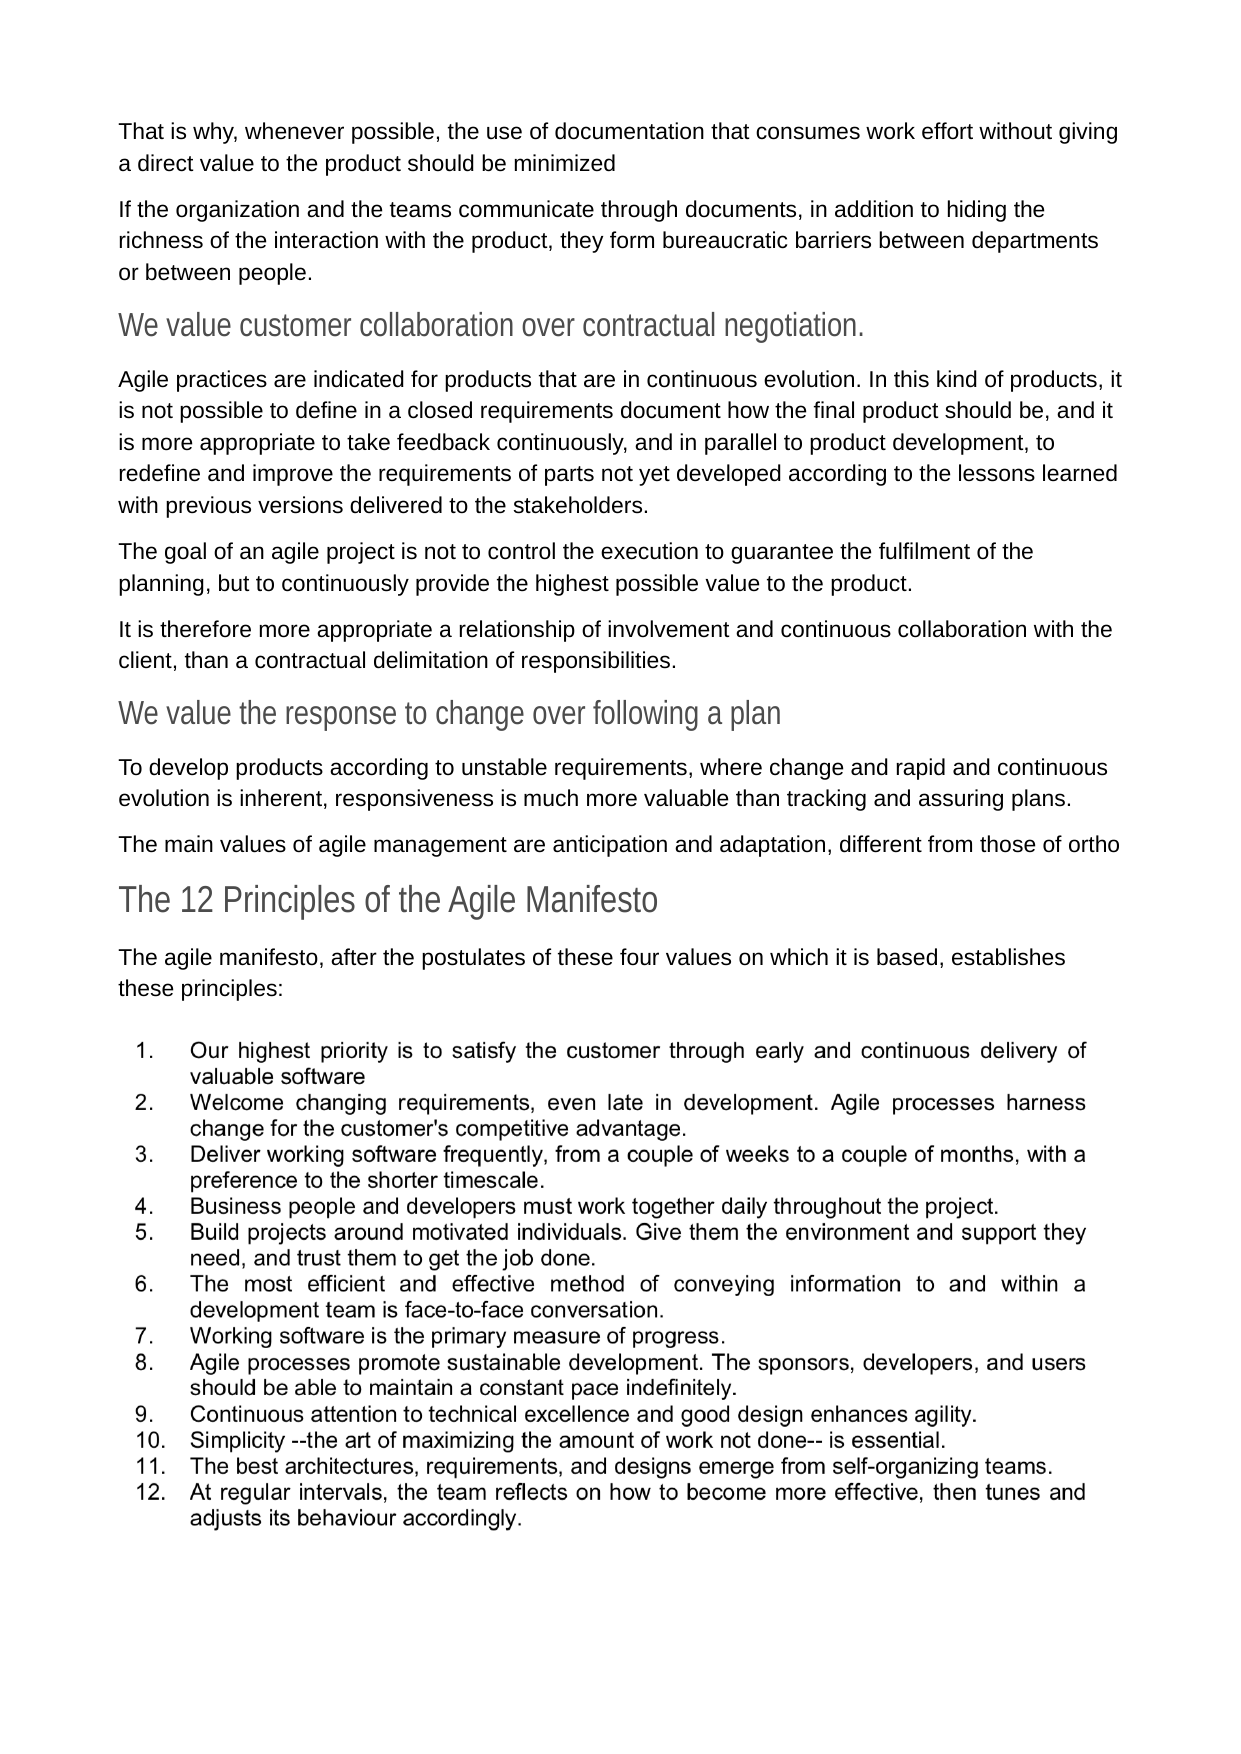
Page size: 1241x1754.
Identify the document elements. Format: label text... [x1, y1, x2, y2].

text The 12 Principles of the Agile Manifesto [118, 878, 1122, 921]
text It is therefore more appropriate a relationship of involvement and continuous collaboration with the client, than a contractual delimitation of responsibilities. [118, 616, 1122, 673]
text The agile manifesto, after the postulates of these four values on which it is based, establishes these principles: [118, 944, 1122, 1002]
text If the organization and the teams communicate through documents, in addition to hiding the richness of the interaction with the product, they form bureaucratic barriers between departments or between people. [118, 196, 1122, 285]
text We value customer collaboration over contractual negotiation. [118, 305, 1122, 343]
text The goal of an agile project is not to control the execution to guarantee the fulfilment of the planning, but to continuously provide the highest possible value to the product. [118, 538, 1122, 596]
text That is why, whenever possible, the use of documentation that consumes work effort without giving a direct value to the product should be minimized [118, 118, 1122, 176]
text The main values of agile management are anticipation and adaptation, different from those of ortho [118, 831, 1122, 858]
text Agile practices are indicated for products that are in continuous evolution. In this kind of products, it is not possible to define in a closed requirements document how the final product should be, and it is more appropriate to take feedback continuously, and in parallel to product development, to redefine and improve the requirements of parts not yet developed according to the lessons learned with previous versions delivered to the stakeholders. [118, 366, 1122, 518]
text To develop products according to unstable requirements, where change and rapid and continuous evolution is inherent, responsiveness is much more valuable than tracking and assuring plans. [118, 754, 1122, 812]
text We value the response to change over following a plan [118, 693, 1122, 732]
picture [118, 1021, 1123, 1586]
